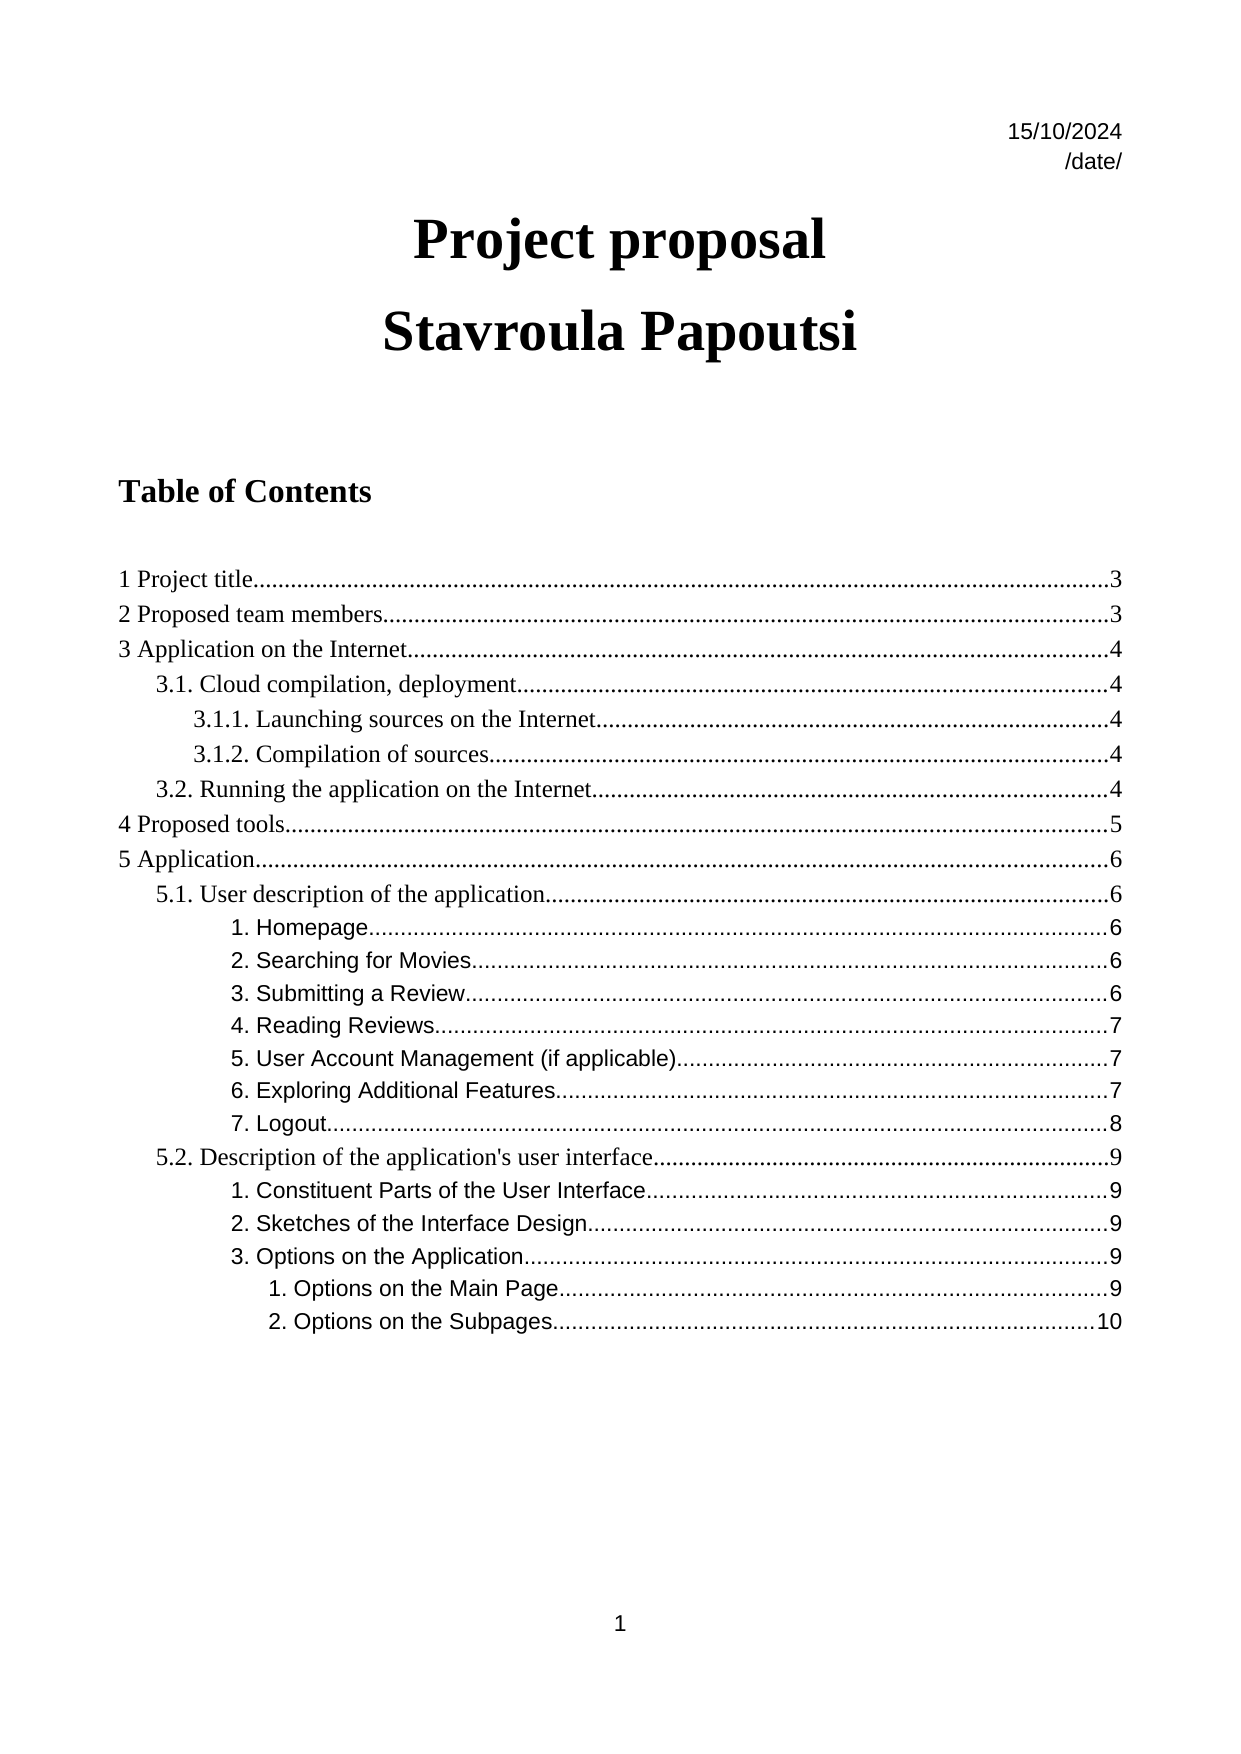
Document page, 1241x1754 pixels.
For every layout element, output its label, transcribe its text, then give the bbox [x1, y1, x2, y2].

text 5.2. Description of the application's user interface 9 [156, 1142, 1122, 1171]
text /date/ [118, 148, 1122, 175]
text 4 Proposed tools 5 [118, 809, 1122, 838]
text 3.1.1. Launching sources on the Internet 4 [193, 704, 1122, 733]
text 15/10/2024 [118, 118, 1122, 144]
text 5 Application 6 [118, 844, 1122, 873]
text 3.1.2. Compilation of sources 4 [193, 739, 1122, 768]
text 3. Options on the Application 9 [231, 1243, 1122, 1269]
text 3 Application on the Internet 4 [118, 634, 1122, 663]
text 4. Reading Reviews 7 [231, 1012, 1122, 1038]
text 1. Constituent Parts of the User Interface 9 [231, 1177, 1122, 1204]
text 6. Exploring Additional Features 7 [231, 1077, 1122, 1104]
text 2. Sketches of the Interface Design 9 [231, 1210, 1122, 1236]
text Table of Contents [118, 471, 1122, 509]
text 1 Project title 3 [118, 564, 1122, 593]
text 3.2. Running the application on the Internet 4 [156, 774, 1122, 803]
text 3. Submitting a Review 6 [231, 979, 1122, 1006]
text 5.1. User description of the application 6 [156, 879, 1122, 908]
text 7. Logout 8 [231, 1110, 1122, 1136]
text 2 Proposed team members 3 [118, 599, 1122, 628]
text 2. Searching for Movies 6 [231, 947, 1122, 973]
text 5. User Account Management (if applicable) 7 [231, 1045, 1122, 1071]
title Stavroula Papoutsi [118, 296, 1122, 363]
text 2. Options on the Subpages 10 [268, 1308, 1122, 1334]
title Project proposal [118, 203, 1122, 271]
text 3.1. Cloud compilation, deployment 4 [156, 669, 1122, 698]
text 1. Options on the Main Page 9 [268, 1275, 1122, 1302]
text 1. Homepage 6 [231, 914, 1122, 941]
